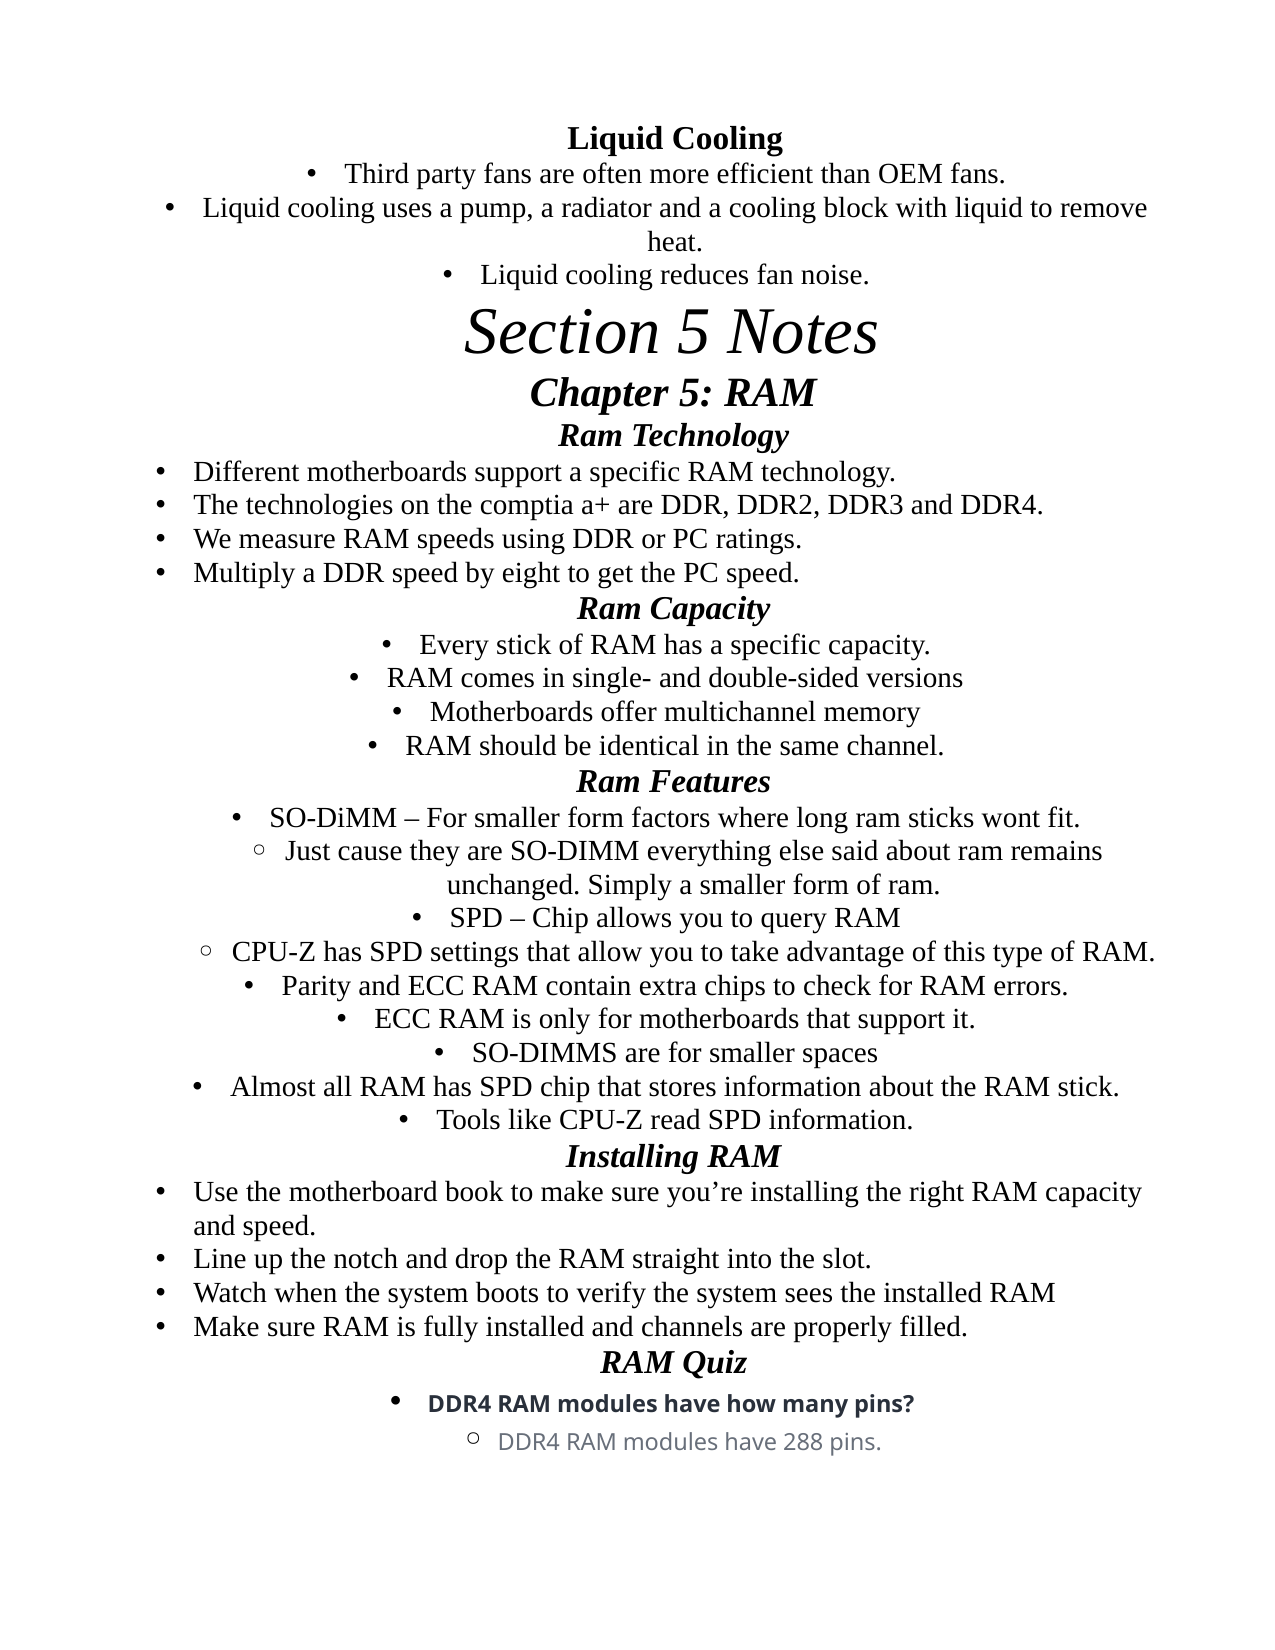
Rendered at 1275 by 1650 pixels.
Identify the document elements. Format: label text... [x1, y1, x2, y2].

list CPU-Z has SPD settings that allow you to take advantage of this type of RAM. [193, 934, 1157, 968]
list Ram Features [156, 761, 1157, 800]
list We measure RAM speeds using DDR or PC ratings. [156, 521, 1157, 555]
list Tools like CPU-Z read SPD information. [156, 1102, 1157, 1136]
list Every stick of RAM has a specific capacity. [156, 627, 1157, 660]
list SO-DIMMS are for smaller spaces [156, 1035, 1157, 1069]
list Parity and ECC RAM contain extra chips to check for RAM errors. [156, 968, 1157, 1001]
list SO-DiMM – For smaller form factors where long ram sticks wont fit. [156, 800, 1157, 833]
list Third party fans are often more efficient than OEM fans. [156, 156, 1157, 190]
list ECC RAM is only for motherboards that support it. [156, 1001, 1157, 1035]
list SPD – Chip allows you to query RAM [156, 901, 1157, 934]
list Ram Capacity [156, 588, 1157, 627]
list Ram Technology [156, 416, 1157, 454]
list RAM comes in single- and double-sided versions [156, 660, 1157, 694]
list Installing RAM [156, 1136, 1157, 1174]
list Section 5 Notes [156, 291, 1157, 368]
list Multiply a DDR speed by eight to get the PC speed. [156, 555, 1157, 588]
list Liquid cooling uses a pump, a radiator and a cooling block with liquid to remove heat. [156, 190, 1157, 257]
list Chapter 5: RAM [156, 368, 1157, 416]
list RAM should be identical in the same channel. [156, 728, 1157, 761]
list RAM Quiz [156, 1342, 1157, 1381]
list The technologies on the comptia a+ are DDR, DDR2, DDR3 and DDR4. [156, 487, 1157, 521]
list Motherboards offer multichannel memory [156, 694, 1157, 728]
list Different motherboards support a specific RAM technology. [156, 454, 1157, 487]
list DDR4 RAM modules have how many pins? [156, 1381, 1157, 1419]
list Watch when the system boots to verify the system sees the installed RAM [156, 1275, 1157, 1309]
list Liquid cooling reduces fan noise. [156, 257, 1157, 291]
list Liquid Cooling [156, 118, 1157, 156]
list DDR4 RAM modules have 288 pins. [193, 1419, 1157, 1457]
list Use the motherboard book to make sure you’re installing the right RAM capacity and speed. [156, 1174, 1157, 1242]
list Make sure RAM is fully installed and channels are properly filled. [156, 1309, 1157, 1342]
list Almost all RAM has SPD chip that stores information about the RAM stick. [156, 1069, 1157, 1102]
list Just cause they are SO-DIMM everything else said about ram remains unchanged. Simply a smaller form of ram. [193, 833, 1157, 901]
list Line up the notch and drop the RAM straight into the slot. [156, 1242, 1157, 1275]
